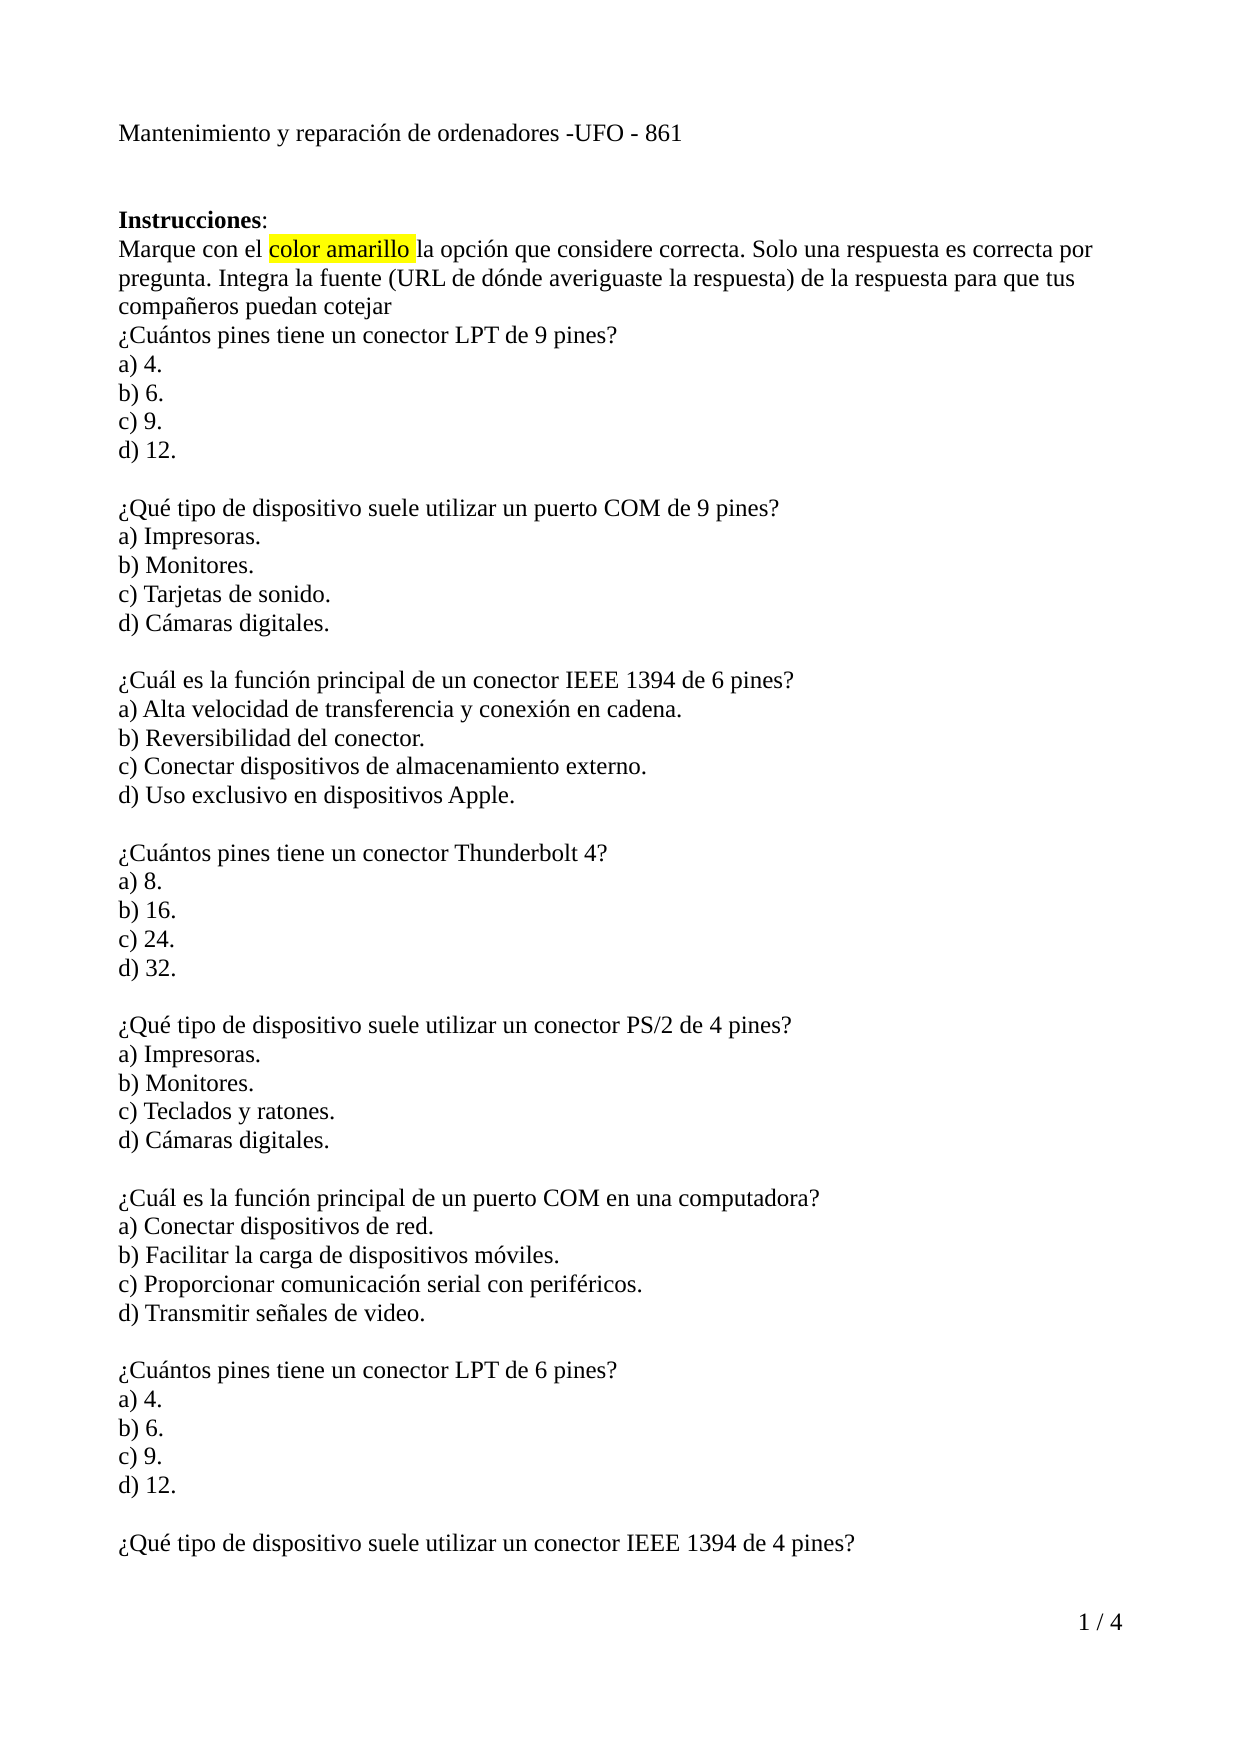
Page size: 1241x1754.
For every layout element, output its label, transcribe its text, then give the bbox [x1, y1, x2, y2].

text d) Cámaras digitales. [118, 608, 1122, 636]
text b) Monitores. [118, 550, 1122, 579]
text c) Tarjetas de sonido. [118, 579, 1122, 608]
text d) 32. [118, 953, 1122, 981]
text a) 8. [118, 866, 1122, 895]
text ¿Qué tipo de dispositivo suele utilizar un puerto COM de 9 pines? [118, 493, 1122, 521]
text a) Impresoras. [118, 521, 1122, 550]
text d) 12. [118, 1470, 1122, 1499]
text a) Impresoras. [118, 1039, 1122, 1068]
text b) Reversibilidad del conector. [118, 723, 1122, 751]
text b) 16. [118, 895, 1122, 924]
text c) 24. [118, 924, 1122, 953]
text a) 4. [118, 1384, 1122, 1413]
text ¿Qué tipo de dispositivo suele utilizar un conector IEEE 1394 de 4 pines? [118, 1528, 1122, 1556]
text a) 4. [118, 349, 1122, 378]
text c) Conectar dispositivos de almacenamiento externo. [118, 751, 1122, 780]
text ¿Cuál es la función principal de un puerto COM en una computadora? [118, 1183, 1122, 1211]
text b) Facilitar la carga de dispositivos móviles. [118, 1240, 1122, 1269]
text c) Teclados y ratones. [118, 1096, 1122, 1125]
text d) Transmitir señales de video. [118, 1298, 1122, 1326]
text b) 6. [118, 1413, 1122, 1441]
text ¿Cuántos pines tiene un conector LPT de 6 pines? [118, 1355, 1122, 1384]
text ¿Qué tipo de dispositivo suele utilizar un conector PS/2 de 4 pines? [118, 1010, 1122, 1039]
text a) Alta velocidad de transferencia y conexión en cadena. [118, 694, 1122, 723]
text b) 6. [118, 378, 1122, 406]
text Instrucciones: [118, 205, 1122, 234]
text a) Conectar dispositivos de red. [118, 1211, 1122, 1240]
text d) Cámaras digitales. [118, 1125, 1122, 1154]
text ¿Cuál es la función principal de un conector IEEE 1394 de 6 pines? [118, 665, 1122, 694]
text b) Monitores. [118, 1068, 1122, 1096]
text d) Uso exclusivo en dispositivos Apple. [118, 780, 1122, 809]
text c) 9. [118, 1441, 1122, 1470]
text c) 9. [118, 406, 1122, 435]
text d) 12. [118, 435, 1122, 464]
text ¿Cuántos pines tiene un conector LPT de 9 pines? [118, 320, 1122, 349]
text ¿Cuántos pines tiene un conector Thunderbolt 4? [118, 838, 1122, 866]
text Marque con el color amarillo la opción que considere correcta. Solo una respuesta es correcta por pregunta. Integra la fuente (URL de dónde averiguaste la respuesta) de la respuesta para que tus compañeros puedan cotejar [118, 234, 1122, 320]
text c) Proporcionar comunicación serial con periféricos. [118, 1269, 1122, 1298]
